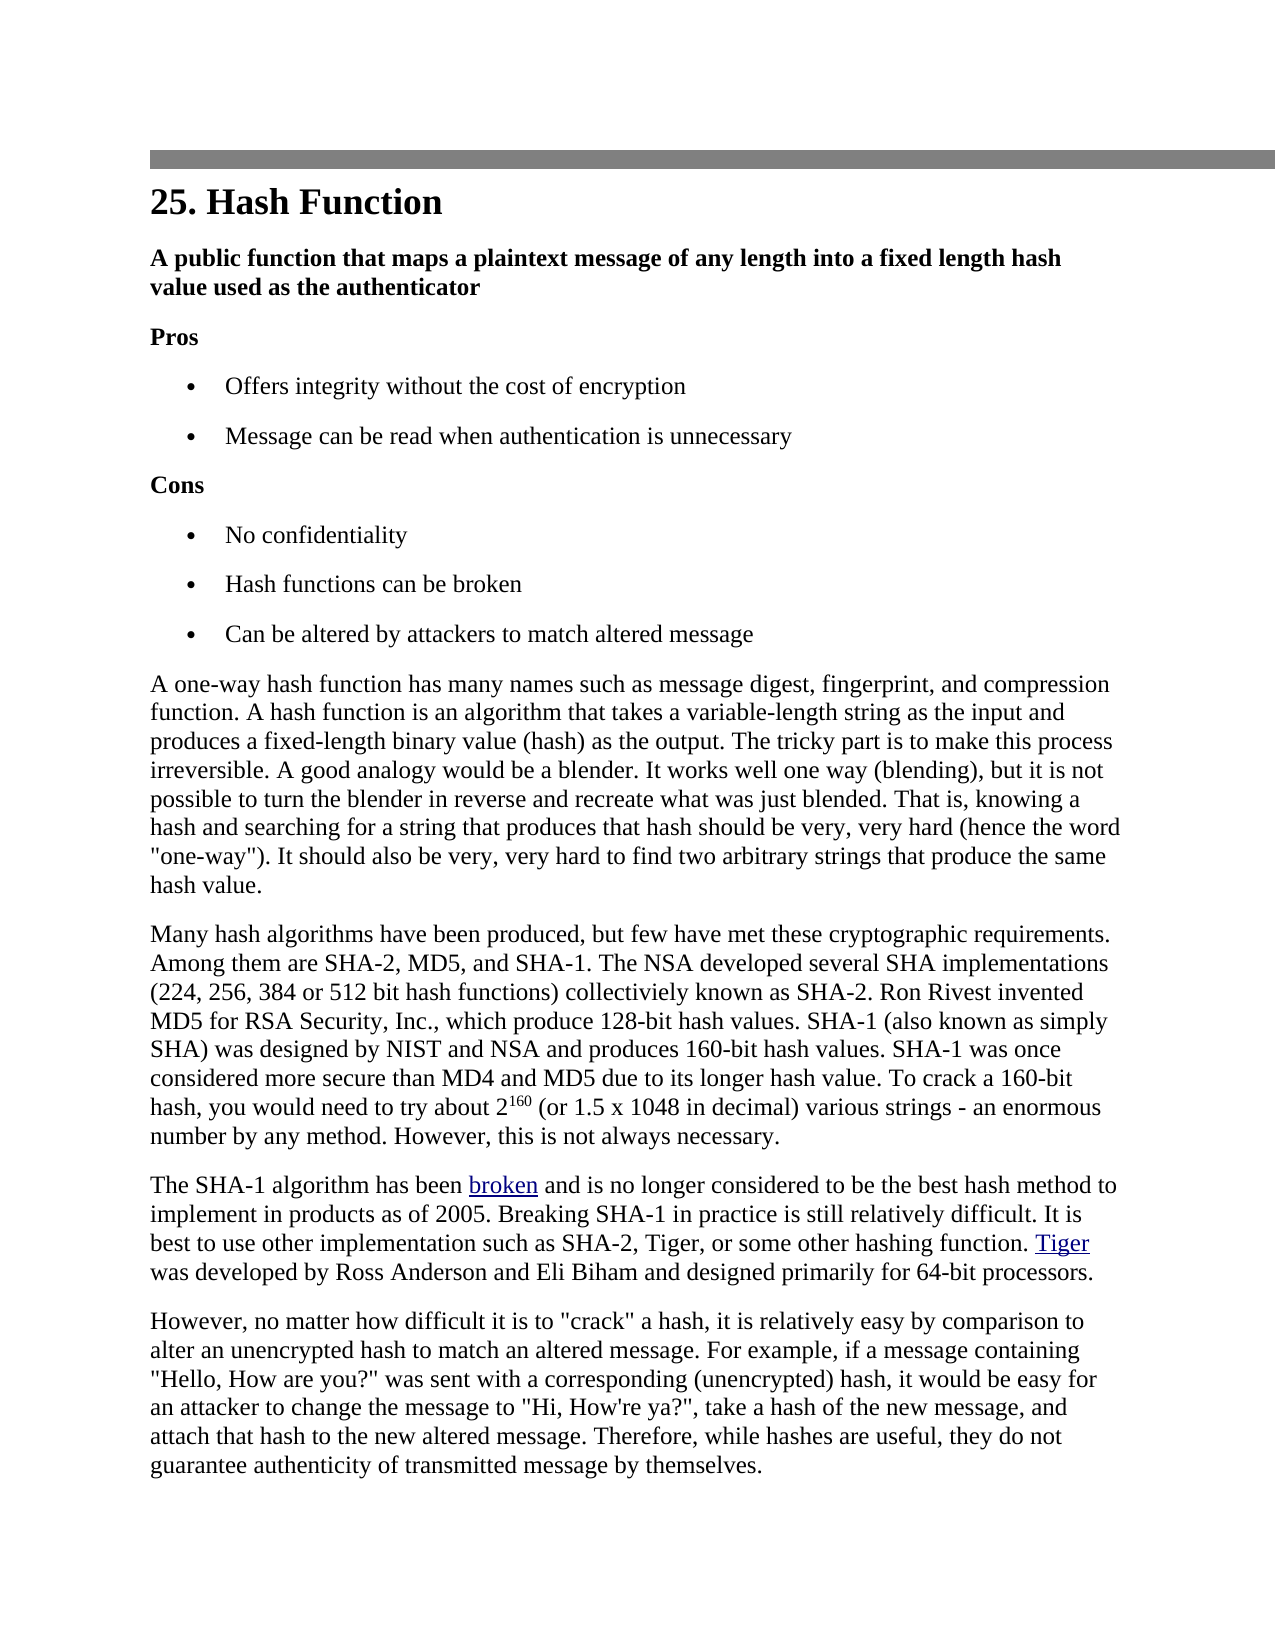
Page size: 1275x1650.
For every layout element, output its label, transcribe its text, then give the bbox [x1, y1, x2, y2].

text A one-way hash function has many names such as message digest, fingerprint, and compression function. A hash function is an algorithm that takes a variable-length string as the input and produces a fixed-length binary value (hash) as the output. The tricky part is to make this process irreversible. A good analogy would be a blender. It works well one way (blending), but it is not possible to turn the blender in reverse and recreate what was just blended. That is, knowing a hash and searching for a string that produces that hash should be very, very hard (hence the word "one-way"). It should also be very, very hard to find two arbitrary strings that produce the same hash value. [150, 669, 1125, 899]
text The SHA-1 algorithm has been broken and is no longer considered to be the best hash method to implement in products as of 2005. Breaking SHA-1 in practice is still relatively difficult. It is best to use other implementation such as SHA-2, Tiger, or some other hashing function. Tiger was developed by Ross Anderson and Eli Biham and designed primarily for 64-bit processors. [150, 1170, 1125, 1285]
list No confidentiality [187, 520, 1125, 549]
text Many hash algorithms have been produced, but few have met these cryptographic requirements. Among them are SHA-2, MD5, and SHA-1. The NSA developed several SHA implementations (224, 256, 384 or 512 bit hash functions) collectiviely known as SHA-2. Ron Rivest invented MD5 for RSA Security, Inc., which produce 128-bit hash values. SHA-1 (also known as simply SHA) was designed by NIST and NSA and produces 160-bit hash values. SHA-1 was once considered more secure than MD4 and MD5 due to its longer hash value. To crack a 160-bit hash, you would need to try about 2160 (or 1.5 x 1048 in decimal) various strings - an enormous number by any method. However, this is not always necessary. [150, 919, 1125, 1149]
list Offers integrity without the cost of encryption [187, 371, 1125, 400]
text Cons [150, 470, 1125, 499]
text Pros [150, 322, 1125, 350]
subtitle 25. Hash Function [150, 179, 1125, 222]
list Hash functions can be broken [187, 569, 1125, 598]
text A public function that maps a plaintext message of any length into a fixed length hash value used as the authenticator [150, 243, 1125, 301]
list Can be altered by attackers to match altered message [187, 619, 1125, 648]
text However, no matter how difficult it is to "crack" a hash, it is relatively easy by comparison to alter an unencrypted hash to match an altered message. For example, if a message containing "Hello, How are you?" was sent with a corresponding (unencrypted) hash, it would be easy for an attacker to change the message to "Hi, How're ya?", take a hash of the new message, and attach that hash to the new altered message. Therefore, while hashes are useful, they do not guarantee authenticity of transmitted message by themselves. [150, 1306, 1125, 1479]
list Message can be read when authentication is unnecessary [187, 421, 1125, 449]
